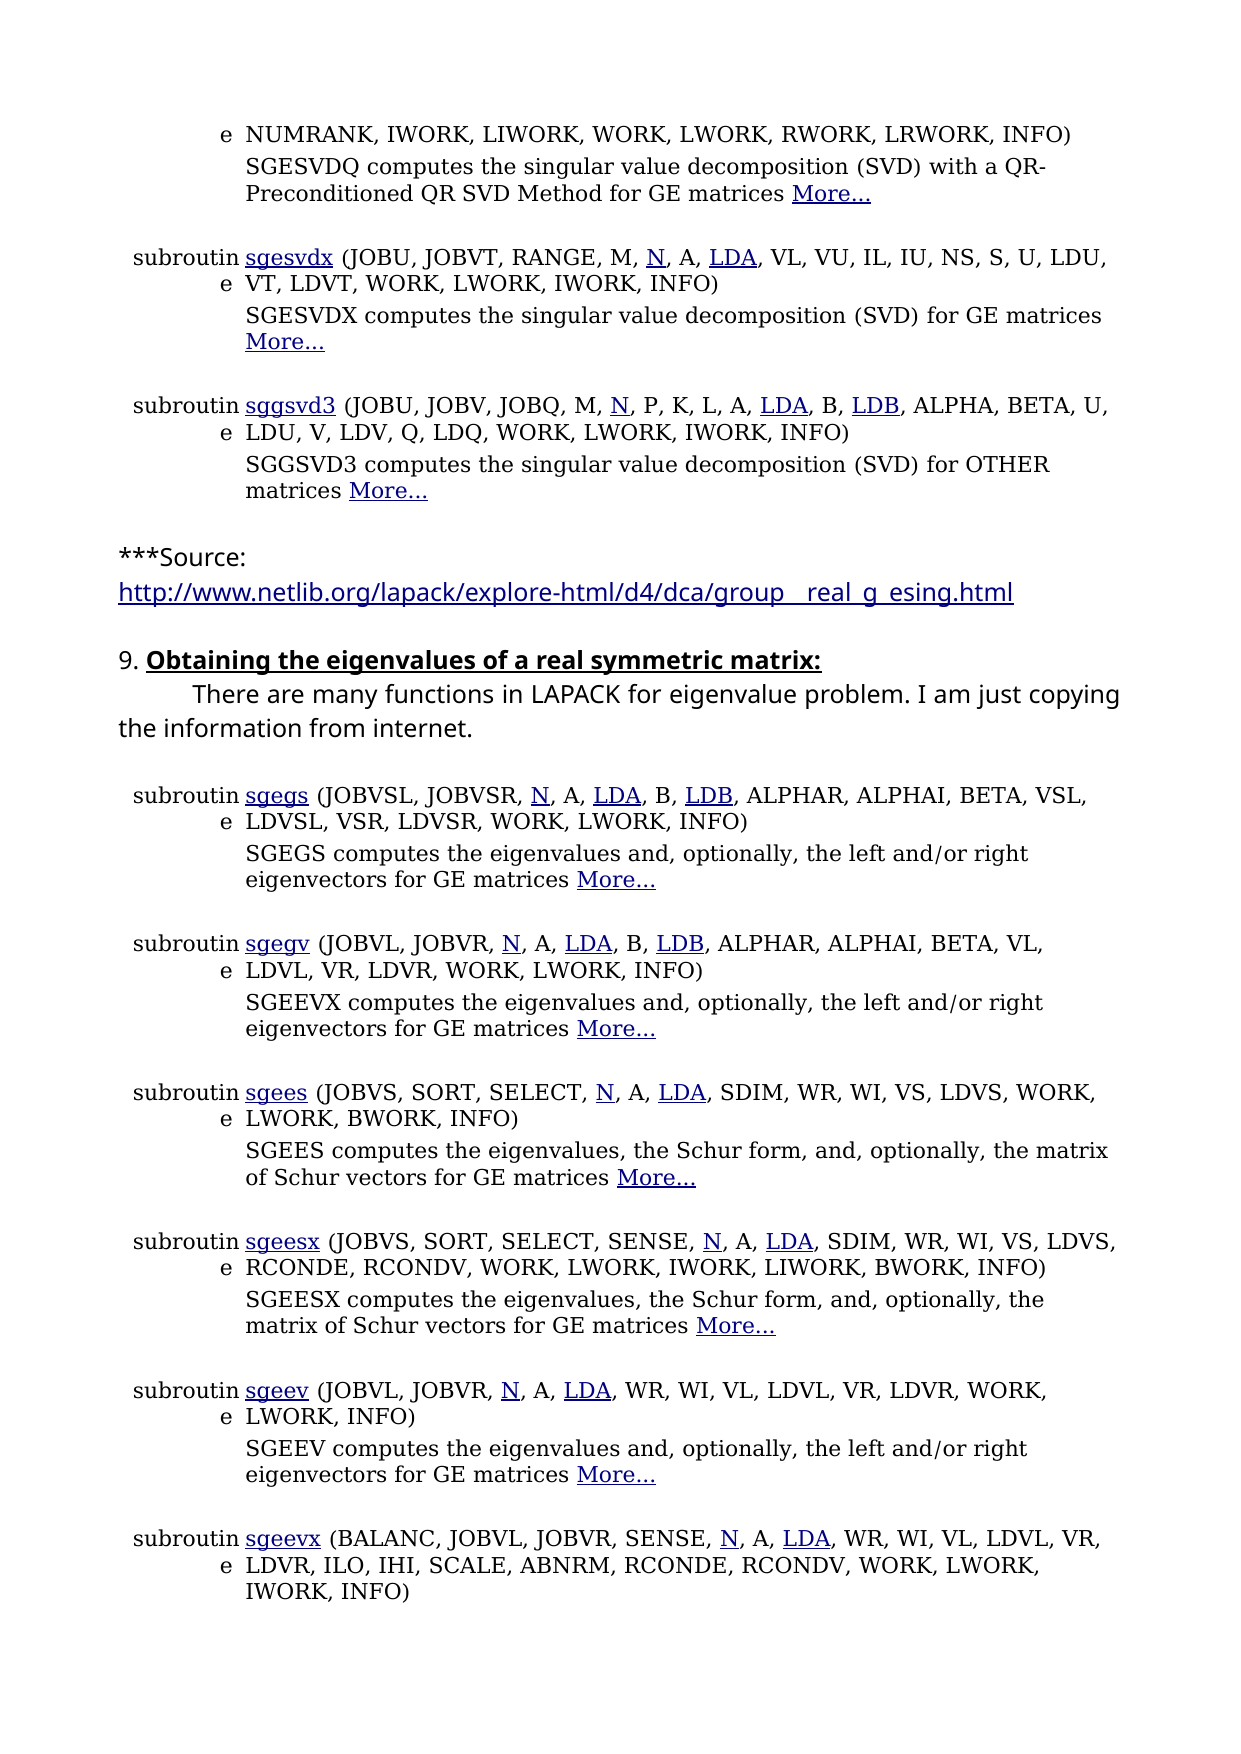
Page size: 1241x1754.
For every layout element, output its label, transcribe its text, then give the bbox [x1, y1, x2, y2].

table_cell [118, 448, 242, 506]
table_cell [118, 1193, 1122, 1225]
table_cell SGEEV computes the eigenvalues and, optionally, the left and/or right eigenvectors for GE matrices More... [242, 1432, 1122, 1490]
table_cell [118, 209, 1122, 241]
table_cell sgeevx (BALANC, JOBVL, JOBVR, SENSE, N, A, LDA, WR, WI, VL, LDVL, VR, LDVR, ILO, IHI, SCALE, ABNRM, RCONDE, RCONDV, WORK, LWORK, IWORK, INFO) [242, 1522, 1122, 1607]
table_cell [118, 1044, 1122, 1076]
table_cell [118, 986, 242, 1044]
table_cell sgeev (JOBVL, JOBVR, N, A, LDA, WR, WI, VL, LDVL, VR, LDVR, WORK, LWORK, INFO) [242, 1374, 1122, 1432]
table_cell [118, 1283, 242, 1341]
table_header sgegs (JOBVSL, JOBVSR, N, A, LDA, B, LDB, ALPHAR, ALPHAI, BETA, VSL, LDVSL, VSR, LDVSR, WORK, LWORK, INFO) [242, 779, 1122, 837]
table_cell [118, 1490, 1122, 1522]
table_cell SGESVDX computes the singular value decomposition (SVD) for GE matrices More... [242, 299, 1122, 357]
table_cell sgeesx (JOBVS, SORT, SELECT, SENSE, N, A, LDA, SDIM, WR, WI, VS, LDVS, RCONDE, RCONDV, WORK, LWORK, IWORK, LIWORK, BWORK, INFO) [242, 1225, 1122, 1283]
table_cell e [118, 118, 242, 150]
table_cell [118, 837, 242, 895]
table_cell [118, 895, 1122, 927]
table_cell subroutine [118, 389, 242, 448]
table_cell [118, 1134, 242, 1193]
table_cell [118, 1432, 242, 1490]
table_cell SGGSVD3 computes the singular value decomposition (SVD) for OTHER matrices More... [242, 448, 1122, 506]
table_cell [118, 357, 1122, 389]
table_cell sgesvdx (JOBU, JOBVT, RANGE, M, N, A, LDA, VL, VU, IL, IU, NS, S, U, LDU, VT, LDVT, WORK, LWORK, IWORK, INFO) [242, 241, 1122, 299]
table_cell subroutine [118, 241, 242, 299]
table_cell SGEEVX computes the eigenvalues and, optionally, the left and/or right eigenvectors for GE matrices More... [242, 986, 1122, 1044]
table_cell sggsvd3 (JOBU, JOBV, JOBQ, M, N, P, K, L, A, LDA, B, LDB, ALPHA, BETA, U, LDU, V, LDV, Q, LDQ, WORK, LWORK, IWORK, INFO) [242, 389, 1122, 448]
text 9. Obtaining the eigenvalues of a real symmetric matrix: [118, 642, 1122, 676]
table_cell subroutine [118, 1522, 242, 1607]
table_cell SGEES computes the eigenvalues, the Schur form, and, optionally, the matrix of Schur vectors for GE matrices More... [242, 1134, 1122, 1193]
table_cell subroutine [118, 927, 242, 986]
table_cell subroutine [118, 1076, 242, 1134]
table_cell SGEGS computes the eigenvalues and, optionally, the left and/or right eigenvectors for GE matrices More... [242, 837, 1122, 895]
table_cell [118, 299, 242, 357]
table_cell NUMRANK, IWORK, LIWORK, WORK, LWORK, RWORK, LRWORK, INFO) [242, 118, 1122, 150]
table_cell subroutine [118, 1374, 242, 1432]
table_cell sgees (JOBVS, SORT, SELECT, N, A, LDA, SDIM, WR, WI, VS, LDVS, WORK, LWORK, BWORK, INFO) [242, 1076, 1122, 1134]
table_cell SGEESX computes the eigenvalues, the Schur form, and, optionally, the matrix of Schur vectors for GE matrices More... [242, 1283, 1122, 1341]
text There are many functions in LAPACK for eigenvalue problem. I am just copying the information from internet. [118, 676, 1122, 744]
table_header subroutine [118, 779, 242, 837]
text ***Source: http://www.netlib.org/lapack/explore-html/d4/dca/group__real_g_esing.html [118, 540, 1122, 608]
table_cell [118, 150, 242, 208]
table_cell SGESVDQ computes the singular value decomposition (SVD) with a QR-Preconditioned QR SVD Method for GE matrices More... [242, 150, 1122, 208]
table_cell [118, 1341, 1122, 1373]
table_cell sgegv (JOBVL, JOBVR, N, A, LDA, B, LDB, ALPHAR, ALPHAI, BETA, VL, LDVL, VR, LDVR, WORK, LWORK, INFO) [242, 927, 1122, 986]
table_cell subroutine [118, 1225, 242, 1283]
